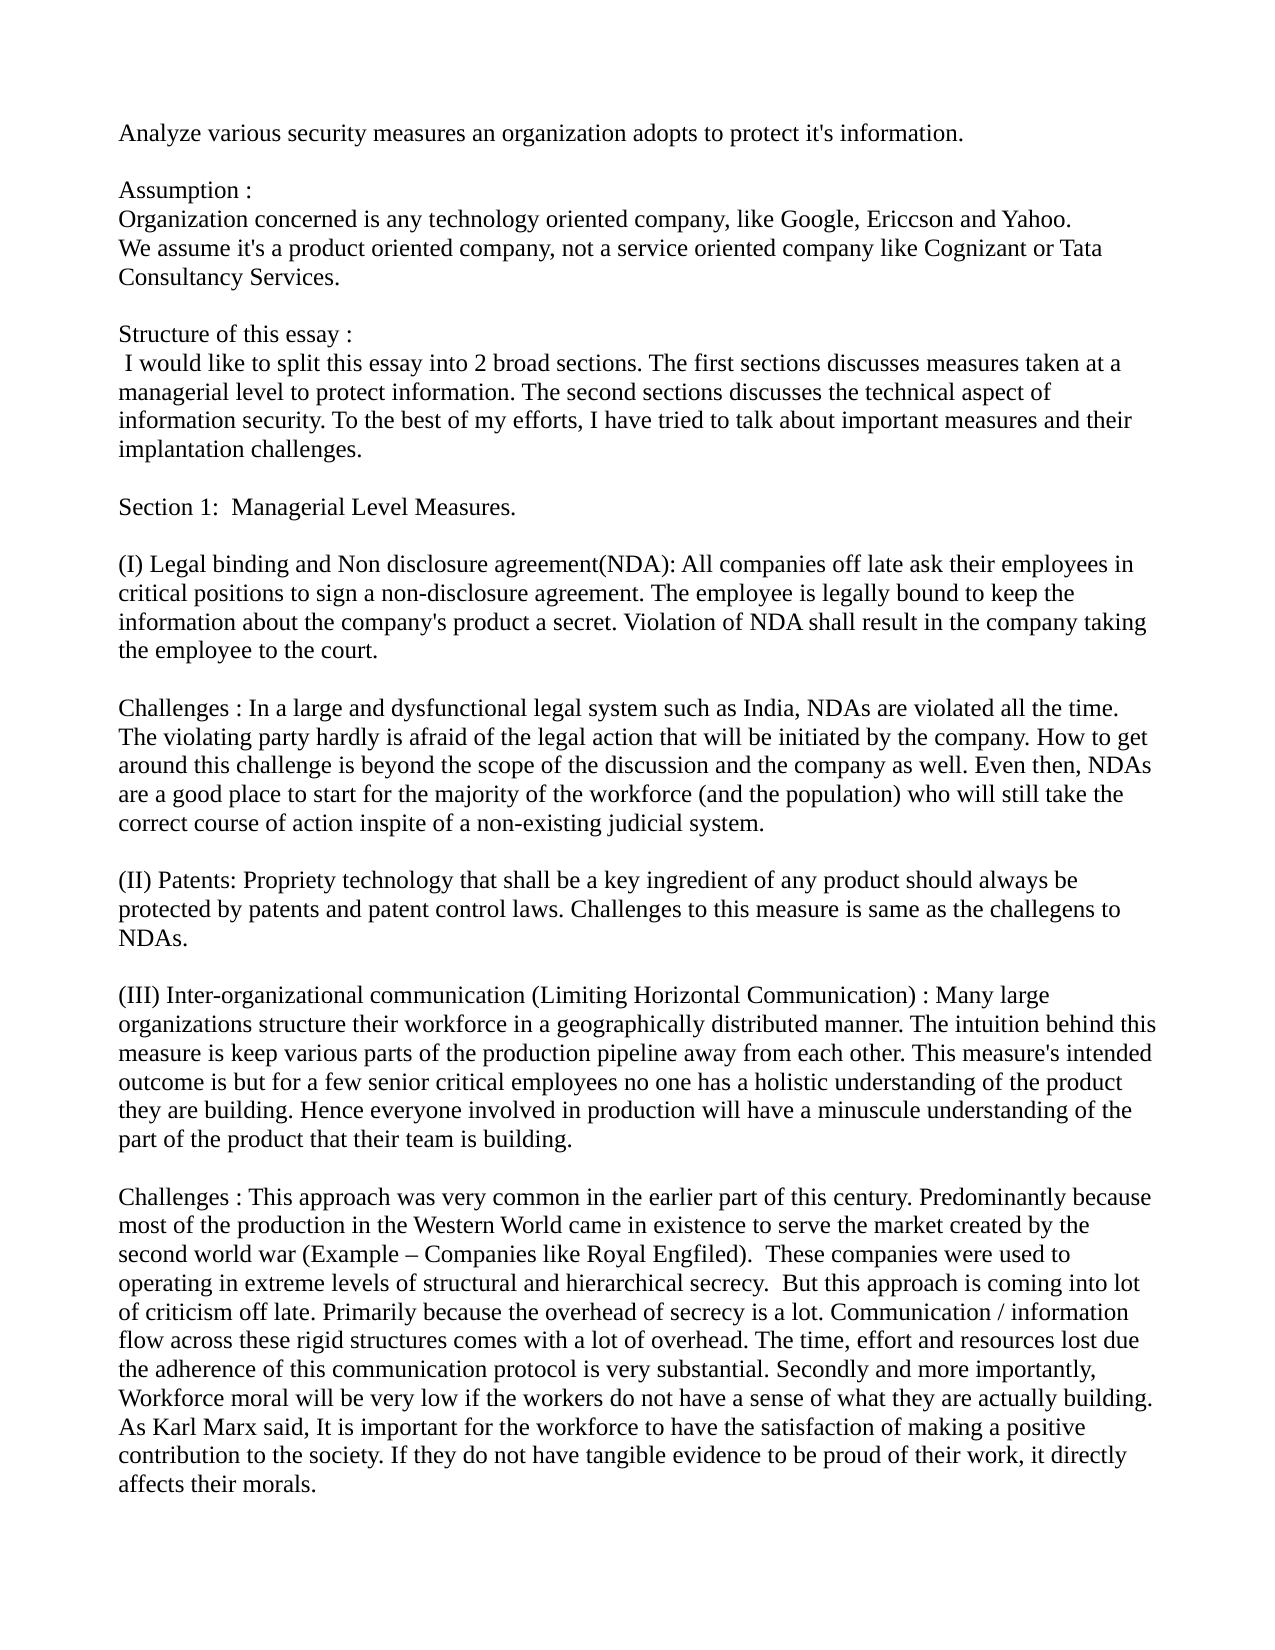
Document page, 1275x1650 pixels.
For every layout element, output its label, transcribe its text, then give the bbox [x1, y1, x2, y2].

text Challenges : This approach was very common in the earlier part of this century. Predominantly because most of the production in the Western World came in existence to serve the market created by the second world war (Example – Companies like Royal Engfiled). These companies were used to operating in extreme levels of structural and hierarchical secrecy. But this approach is coming into lot of criticism off late. Primarily because the overhead of secrecy is a lot. Communication / information flow across these rigid structures comes with a lot of overhead. The time, effort and resources lost due the adherence of this communication protocol is very substantial. Secondly and more importantly, Workforce moral will be very low if the workers do not have a sense of what they are actually building. As Karl Marx said, It is important for the workforce to have the satisfaction of making a positive contribution to the society. If they do not have tangible evidence to be proud of their work, it directly affects their morals. [118, 1182, 1157, 1498]
text We assume it's a product oriented company, not a service oriented company like Cognizant or Tata Consultancy Services. [118, 233, 1157, 291]
text Organization concerned is any technology oriented company, like Google, Ericcson and Yahoo. [118, 204, 1157, 233]
text (I) Legal binding and Non disclosure agreement(NDA): All companies off late ask their employees in critical positions to sign a non-disclosure agreement. The employee is legally bound to keep the information about the company's product a secret. Violation of NDA shall result in the company taking the employee to the court. [118, 549, 1157, 664]
text Assumption : [118, 176, 1157, 204]
text I would like to split this essay into 2 broad sections. The first sections discusses measures taken at a managerial level to protect information. The second sections discusses the technical aspect of information security. To the best of my efforts, I have tried to talk about important measures and their implantation challenges. [118, 348, 1157, 463]
text (II) Patents: Propriety technology that shall be a key ingredient of any product should always be protected by patents and patent control laws. Challenges to this measure is same as the challegens to NDAs. [118, 866, 1157, 952]
text (III) Inter-organizational communication (Limiting Horizontal Communication) : Many large organizations structure their workforce in a geographically distributed manner. The intuition behind this measure is keep various parts of the production pipeline away from each other. This measure's intended outcome is but for a few senior critical employees no one has a holistic understanding of the product they are building. Hence everyone involved in production will have a minuscule understanding of the part of the product that their team is building. [118, 981, 1157, 1153]
text Section 1: Managerial Level Measures. [118, 492, 1157, 521]
text Structure of this essay : [118, 319, 1157, 348]
text Challenges : In a large and dysfunctional legal system such as India, NDAs are violated all the time. The violating party hardly is afraid of the legal action that will be initiated by the company. How to get around this challenge is beyond the scope of the discussion and the company as well. Even then, NDAs are a good place to start for the majority of the workforce (and the population) who will still take the correct course of action inspite of a non-existing judicial system. [118, 693, 1157, 837]
text Analyze various security measures an organization adopts to protect it's information. [118, 118, 1157, 147]
